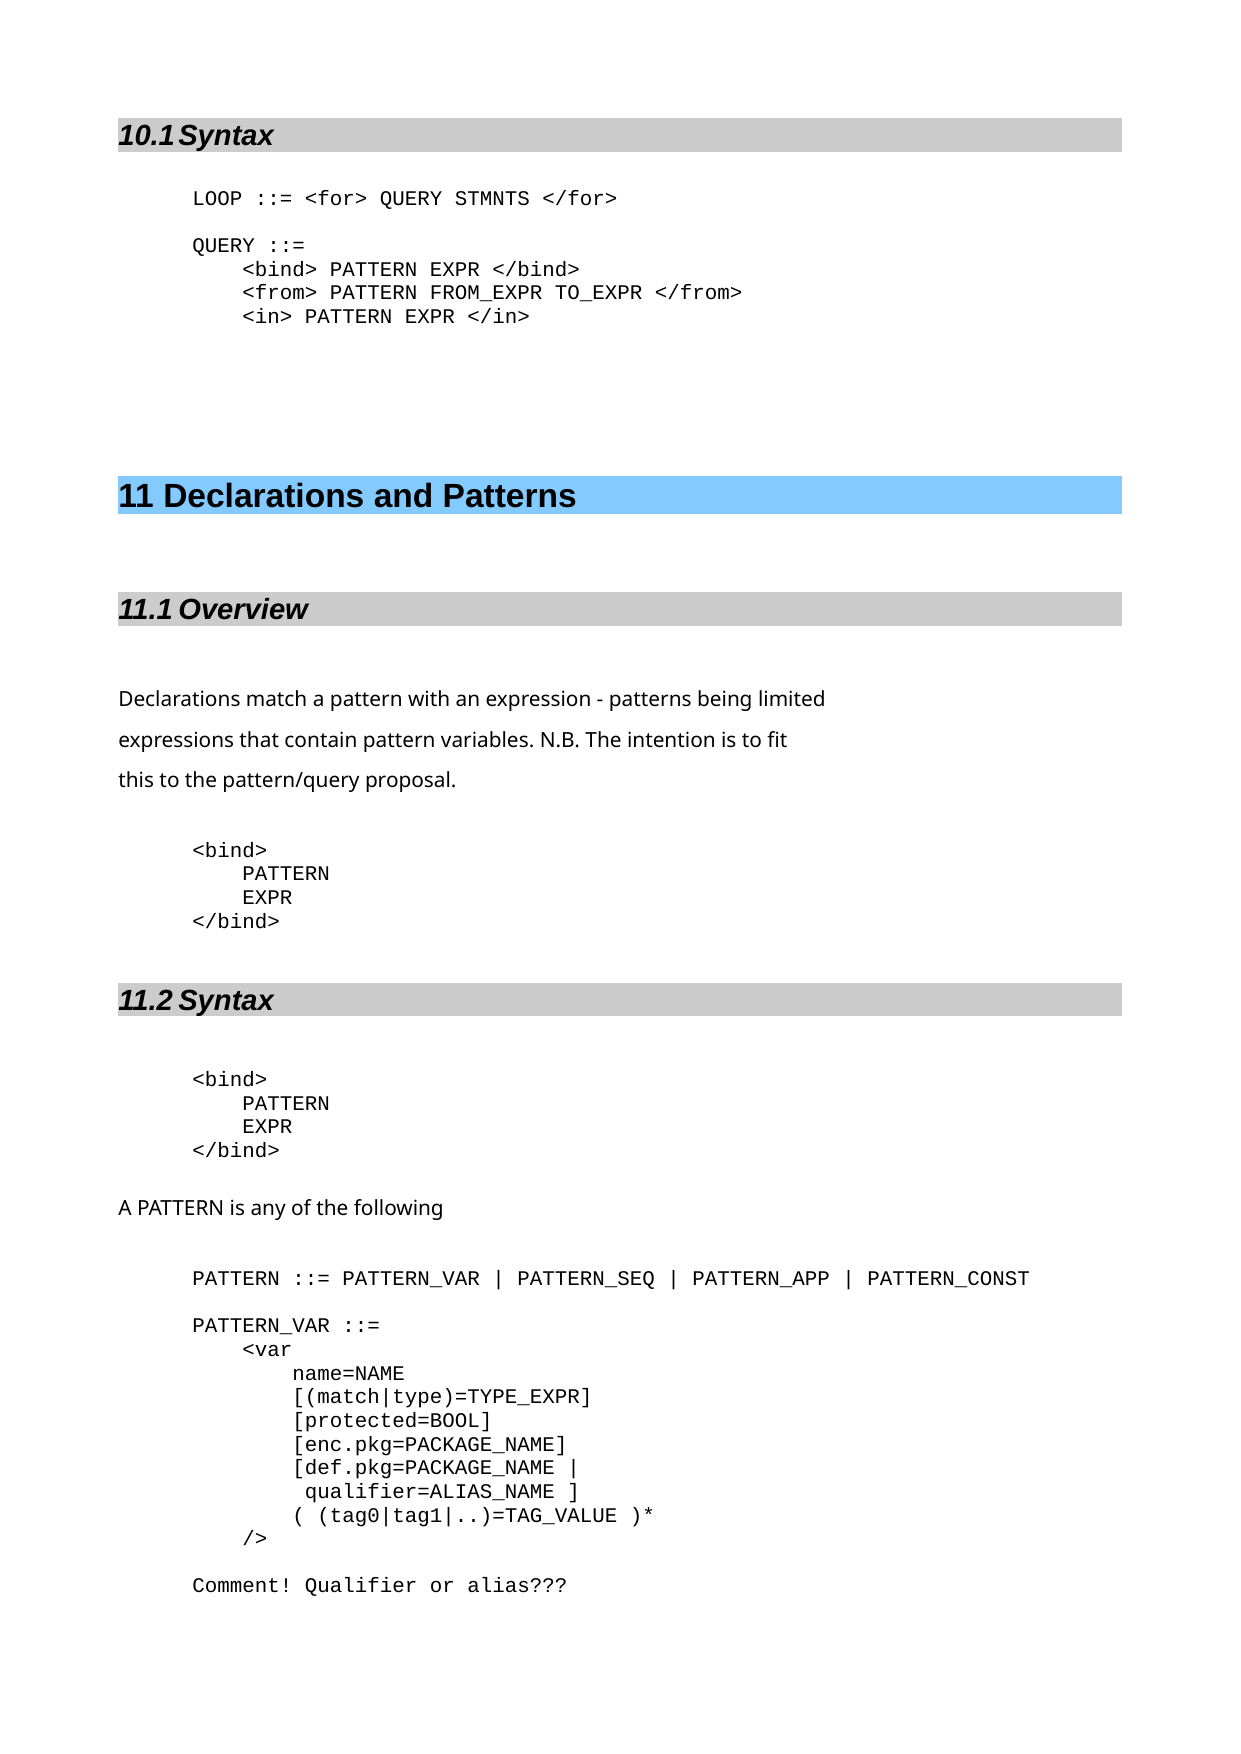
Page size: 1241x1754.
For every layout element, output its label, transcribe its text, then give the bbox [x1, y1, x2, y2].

text [(match|type)=TYPE_EXPR] [192, 1386, 1122, 1410]
text LOOP ::= <for> QUERY STMNTS </for> [192, 188, 1122, 211]
text expressions that contain pattern variables. N.B. The intention is to fit [118, 725, 1122, 753]
text PATTERN ::= PATTERN_VAR | PATTERN_SEQ | PATTERN_APP | PATTERN_CONST [192, 1268, 1122, 1292]
text [enc.pkg=PACKAGE_NAME] [192, 1434, 1122, 1457]
text </bind> [192, 1140, 1122, 1164]
text <var [192, 1339, 1122, 1363]
text EXPR [192, 887, 1122, 911]
text [def.pkg=PACKAGE_NAME | [192, 1457, 1122, 1481]
text qualifier=ALIAS_NAME ] [192, 1481, 1122, 1504]
text <bind> [192, 840, 1122, 863]
text QUERY ::= [192, 235, 1122, 259]
text ( (tag0|tag1|..)=TAG_VALUE )* [192, 1504, 1122, 1528]
subtitle Syntax [118, 118, 1122, 152]
text </bind> [192, 911, 1122, 934]
text Declarations match a pattern with an expression - patterns being limited [118, 684, 1122, 713]
subtitle Overview [118, 592, 1122, 626]
text name=NAME [192, 1363, 1122, 1386]
text <bind> [192, 1069, 1122, 1093]
subtitle Syntax [118, 983, 1122, 1016]
text /> [192, 1528, 1122, 1552]
text PATTERN [192, 1093, 1122, 1117]
text [protected=BOOL] [192, 1410, 1122, 1434]
text PATTERN_VAR ::= [192, 1315, 1122, 1339]
text <in> PATTERN EXPR </in> [192, 306, 1122, 330]
subtitle Declarations and Patterns [118, 476, 1122, 514]
text A PATTERN is any of the following [118, 1193, 1122, 1222]
text PATTERN [192, 863, 1122, 887]
text <bind> PATTERN EXPR </bind> [192, 259, 1122, 282]
text EXPR [192, 1117, 1122, 1140]
text this to the pattern/query proposal. [118, 765, 1122, 793]
text <from> PATTERN FROM_EXPR TO_EXPR </from> [192, 282, 1122, 306]
text Comment! Qualifier or alias??? [192, 1576, 1122, 1599]
